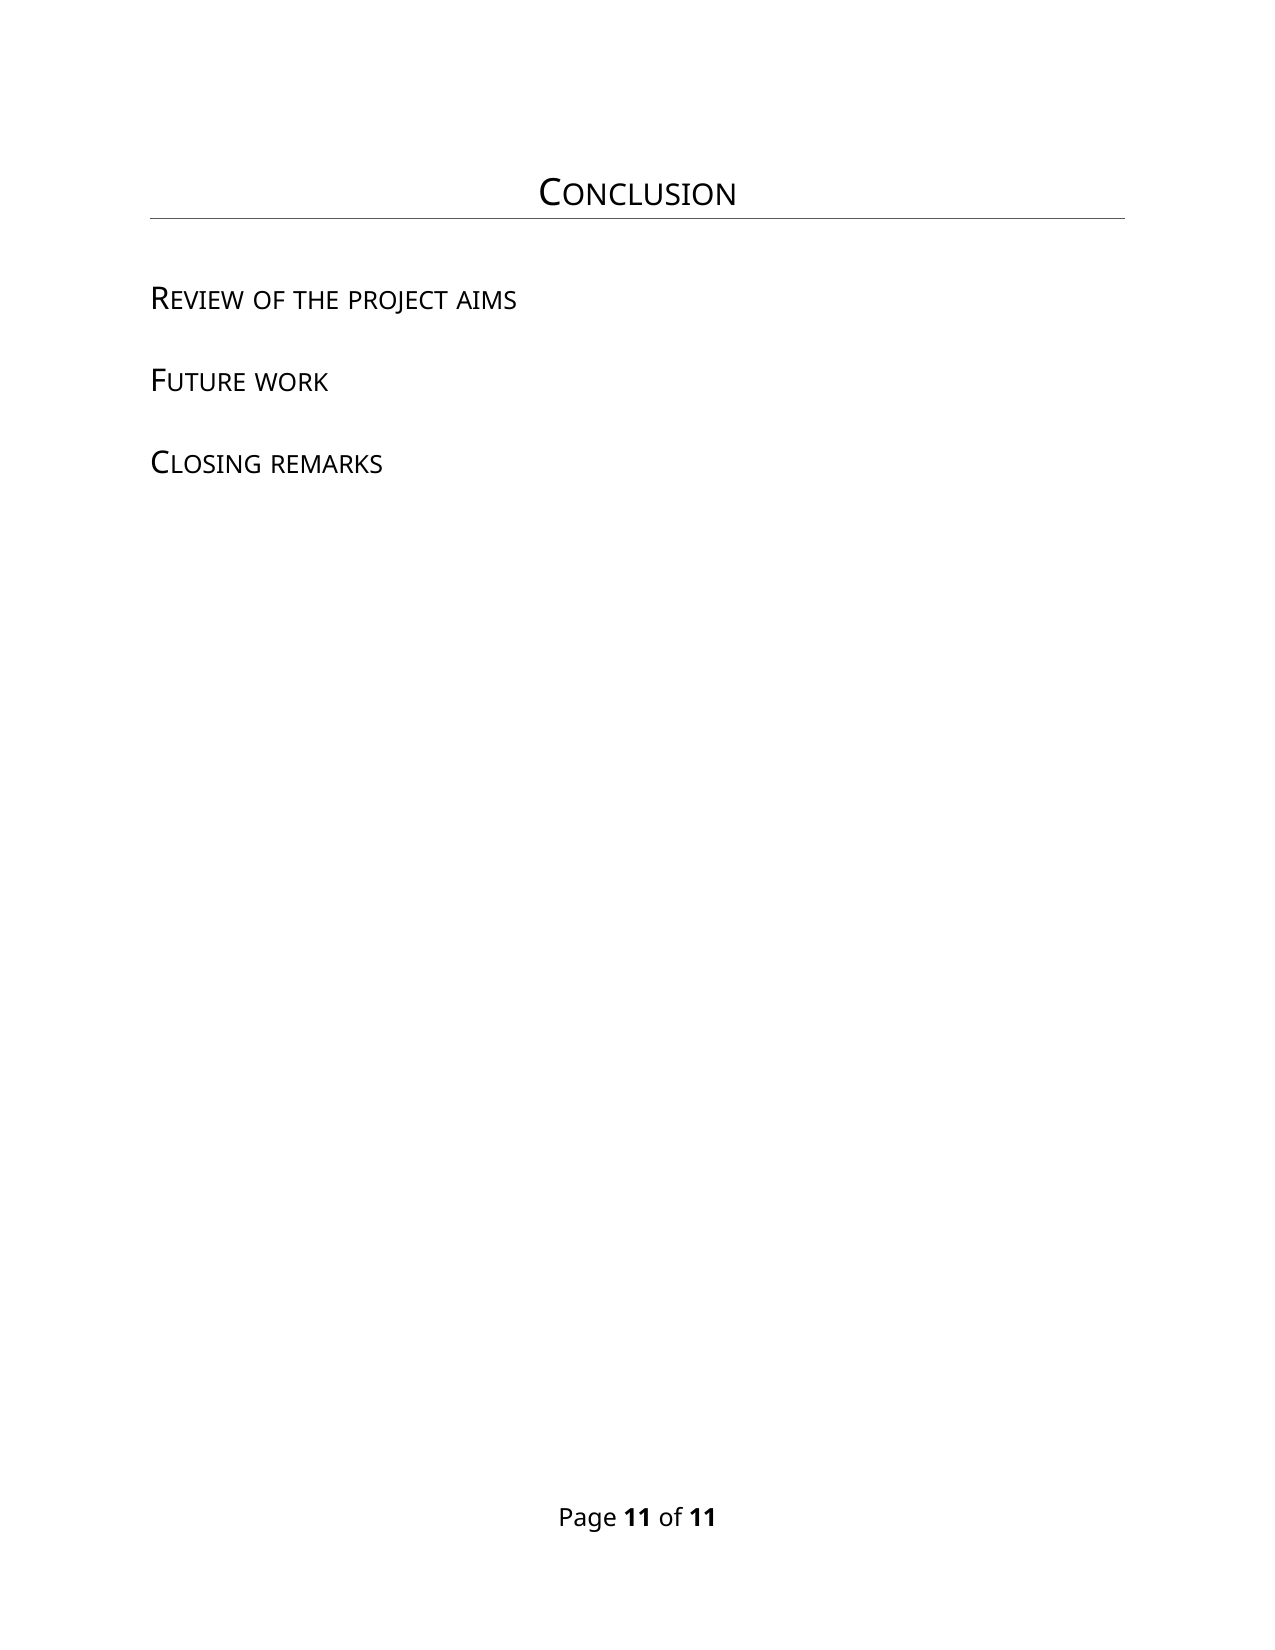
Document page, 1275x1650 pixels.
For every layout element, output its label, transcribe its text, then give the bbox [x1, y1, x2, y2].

subtitle Conclusion [150, 165, 1125, 218]
subtitle Review of the project aims [150, 276, 1125, 318]
subtitle Closing remarks [150, 440, 1125, 483]
subtitle Future work [150, 358, 1125, 401]
